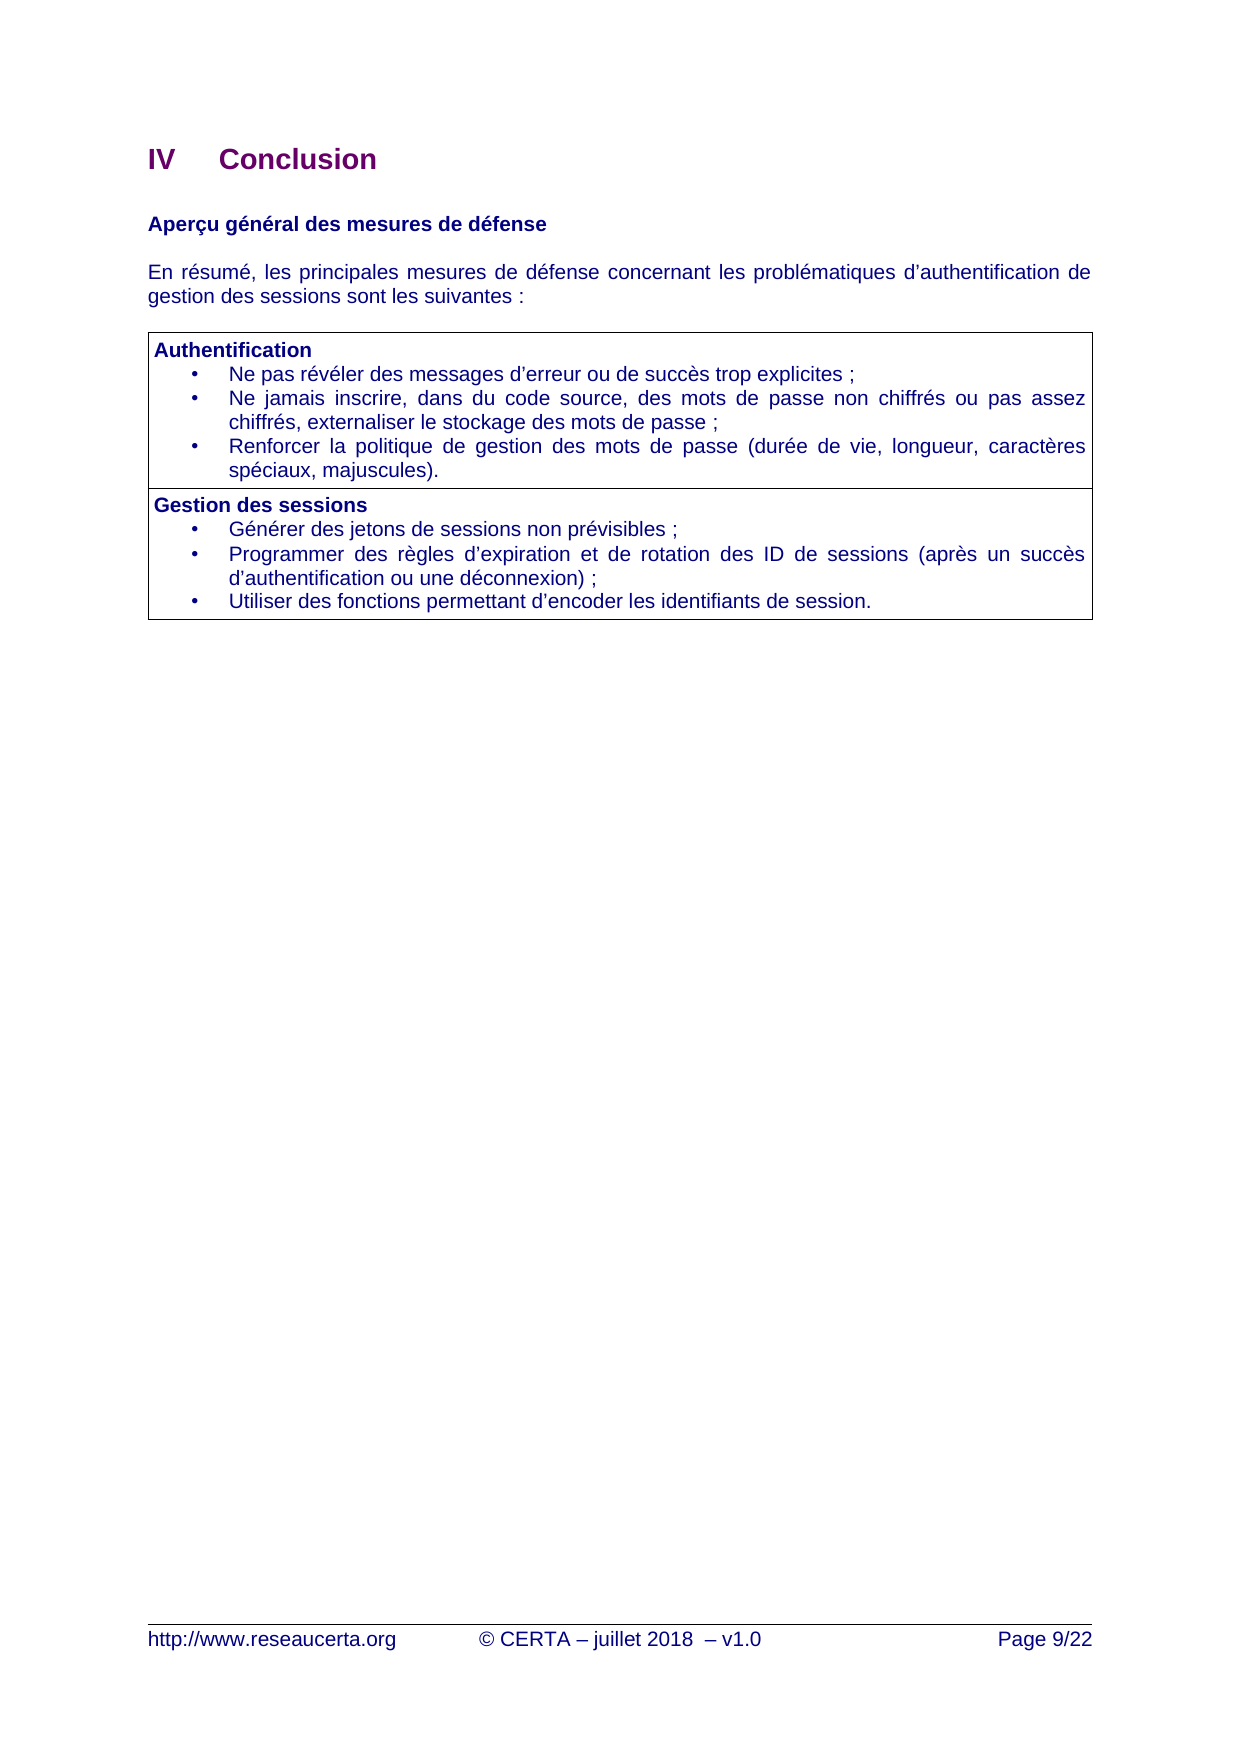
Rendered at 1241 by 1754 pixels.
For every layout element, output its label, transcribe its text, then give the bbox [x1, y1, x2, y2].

text En résumé, les principales mesures de défense concernant les problématiques d’authentification de gestion des sessions sont les suivantes : [148, 260, 1092, 308]
table_header Authentification Ne pas révéler des messages d’erreur ou de succès trop explicites ; Ne jamais inscrire, dans du code source, des mots de passe non chiffrés ou pas assez chiffrés, externaliser le stockage des mots de passe ; Renforcer la politique de gestion des mots de passe (durée de vie, longueur, caractères spéciaux, majuscules). [149, 333, 1092, 487]
subtitle Conclusion [148, 142, 1092, 176]
table_cell Gestion des sessions Générer des jetons de sessions non prévisibles ; Programmer des règles d’expiration et de rotation des ID de sessions (après un succès d’authentification ou une déconnexion) ; Utiliser des fonctions permettant d’encoder les identifiants de session. [149, 489, 1092, 619]
text Aperçu général des mesures de défense [148, 212, 1092, 236]
